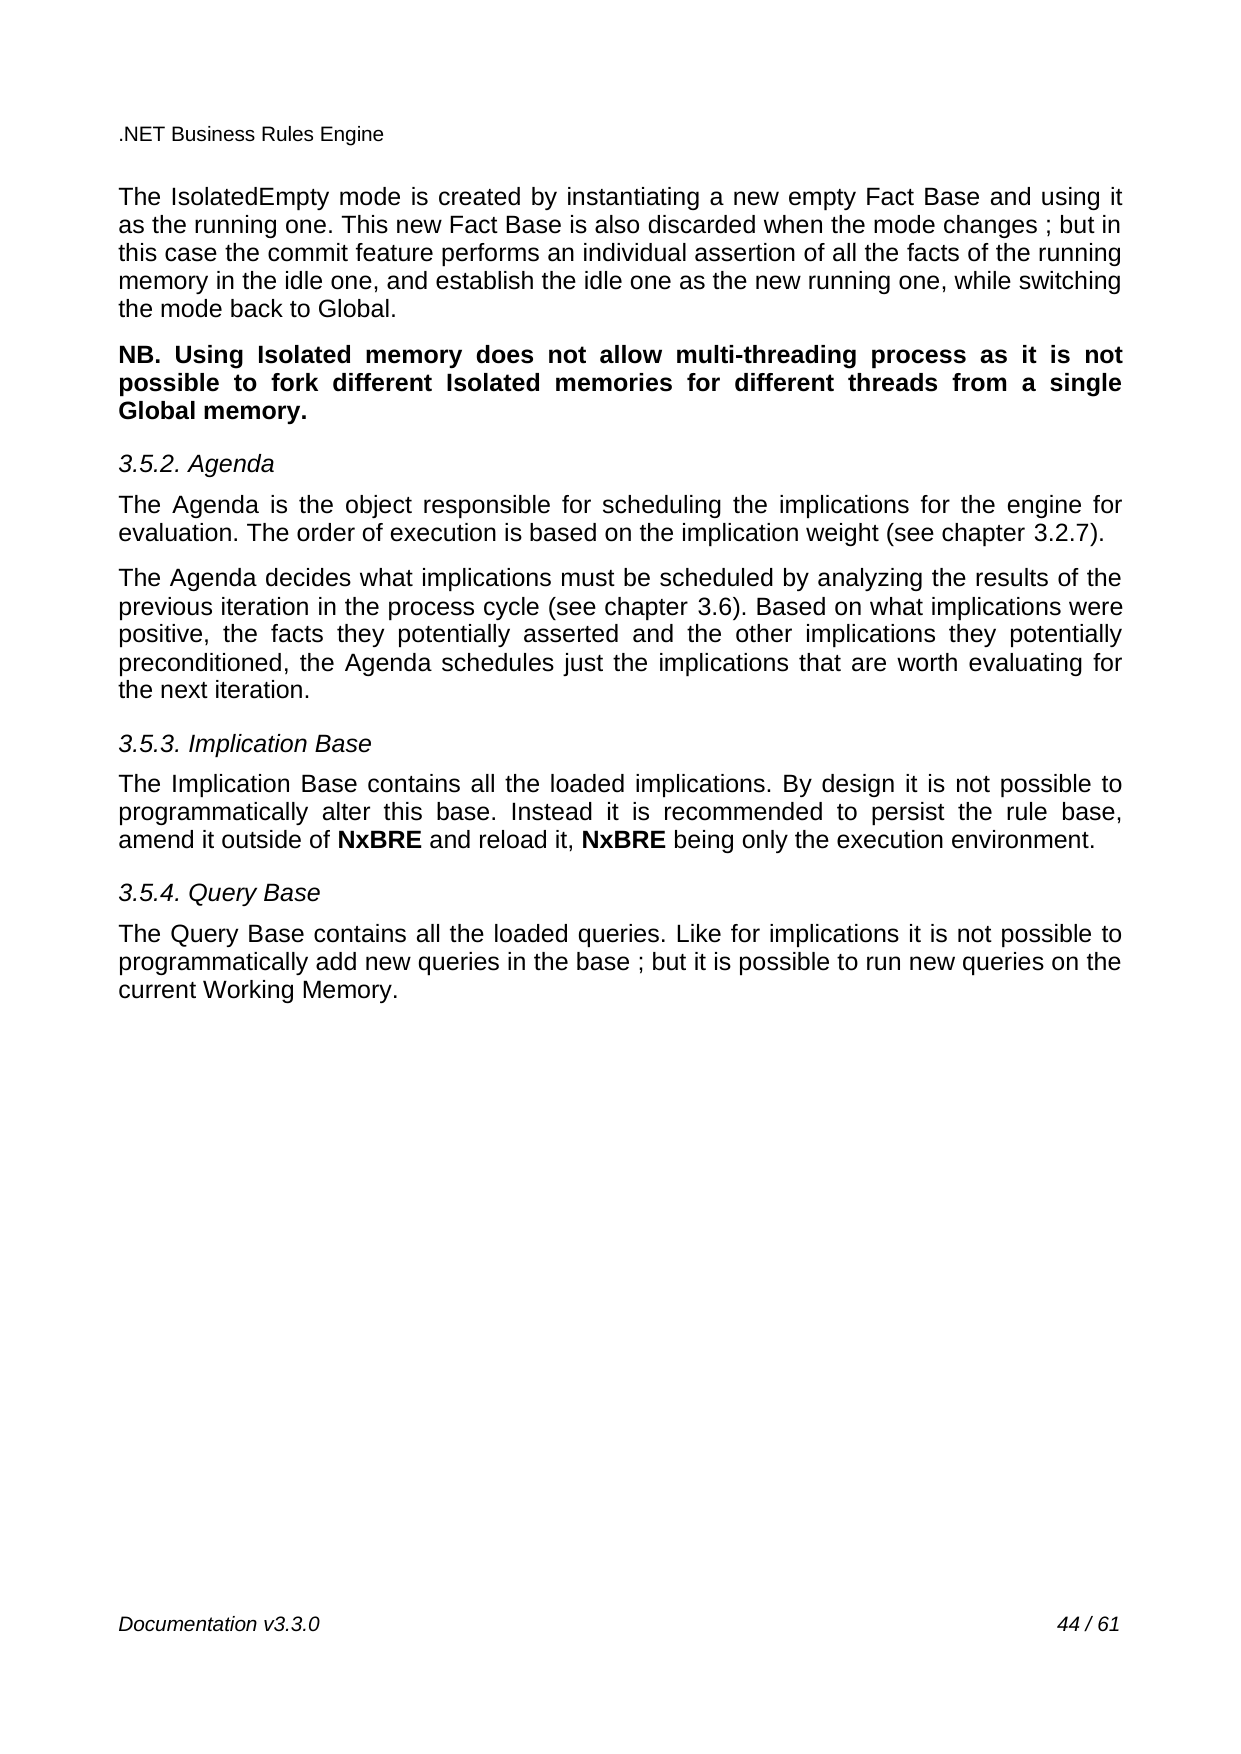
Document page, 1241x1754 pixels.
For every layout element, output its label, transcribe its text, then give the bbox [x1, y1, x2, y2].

text The Query Base contains all the loaded queries. Like for implications it is not possible to programmatically add new queries in the base ; but it is possible to run new queries on the current Working Memory. [118, 919, 1124, 1003]
subtitle Implication Base [118, 729, 1124, 757]
text NB. Using Isolated memory does not allow multi-threading process as it is not possible to fork different Isolated memories for different threads from a single Global memory. [118, 341, 1124, 425]
text The Agenda decides what implications must be scheduled by analyzing the results of the previous iteration in the process cycle (see chapter 3.6). Based on what implications were positive, the facts they potentially asserted and the other implications they potentially preconditioned, the Agenda schedules just the implications that are worth evaluating for the next iteration. [118, 564, 1124, 704]
text The Implication Base contains all the loaded implications. By design it is not possible to programmatically alter this base. Instead it is recommended to persist the rule base, amend it outside of NxBRE and reload it, NxBRE being only the execution environment. [118, 770, 1124, 854]
text The IsolatedEmpty mode is created by instantiating a new empty Fact Base and using it as the running one. This new Fact Base is also discarded when the mode changes ; but in this case the commit feature performs an individual assertion of all the facts of the running memory in the idle one, and establish the idle one as the new running one, while switching the mode back to Global. [118, 183, 1124, 323]
text The Agenda is the object responsible for scheduling the implications for the engine for evaluation. The order of execution is based on the implication weight (see chapter 3.2.7). [118, 490, 1124, 546]
subtitle Query Base [118, 879, 1124, 907]
subtitle Agenda [118, 450, 1124, 478]
